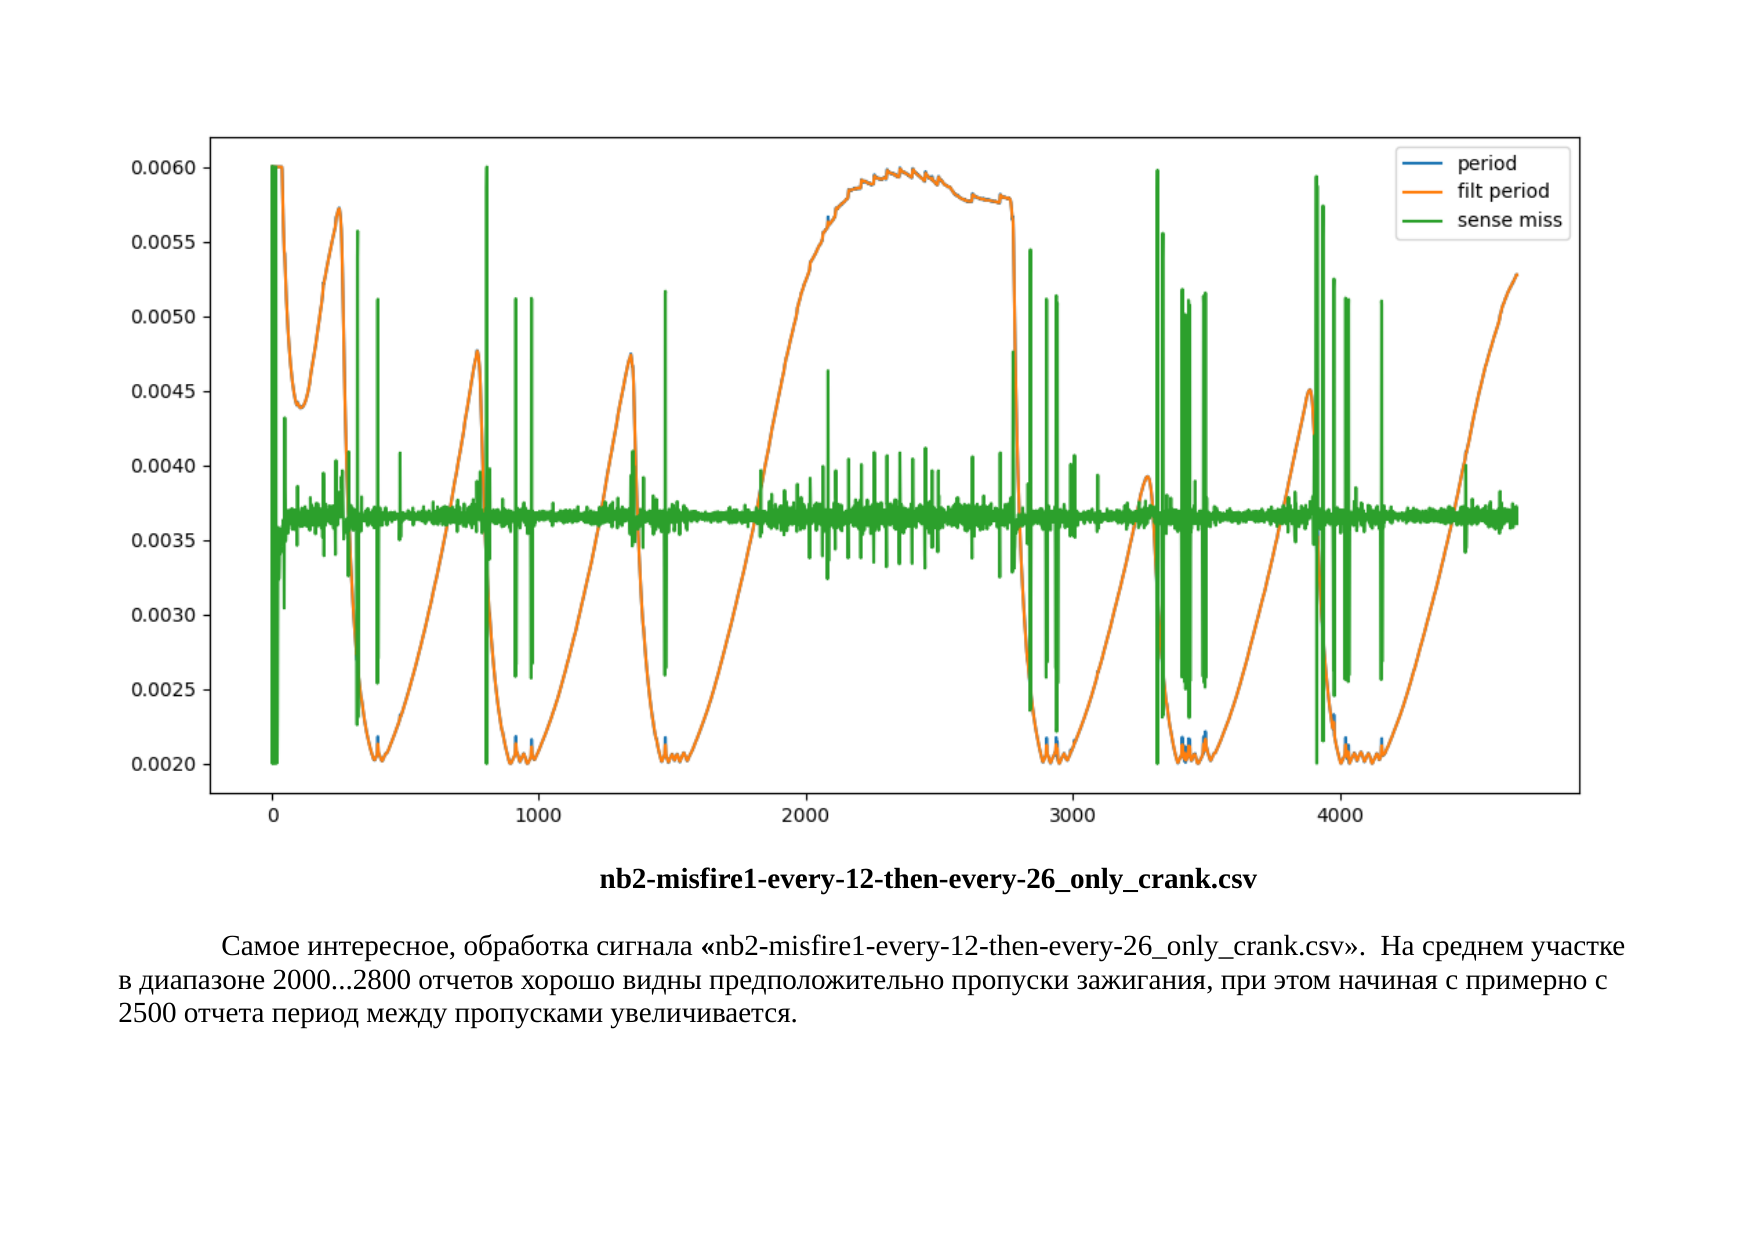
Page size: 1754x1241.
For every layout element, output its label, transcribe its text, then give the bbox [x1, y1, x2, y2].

picture [111, 119, 1592, 862]
text nb2-misfire1-every-12-then-every-26_only_crank.csv [118, 118, 1635, 895]
text Самое интересное, обработка сигнала «nb2-misfire1-every-12-then-every-26_only_crank.csv». На среднем участке в диапазоне 2000...2800 отчетов хорошо видны предположительно пропуски зажигания, при этом начиная с примерно с 2500 отчета период между пропусками увеличивается. [118, 928, 1635, 1029]
